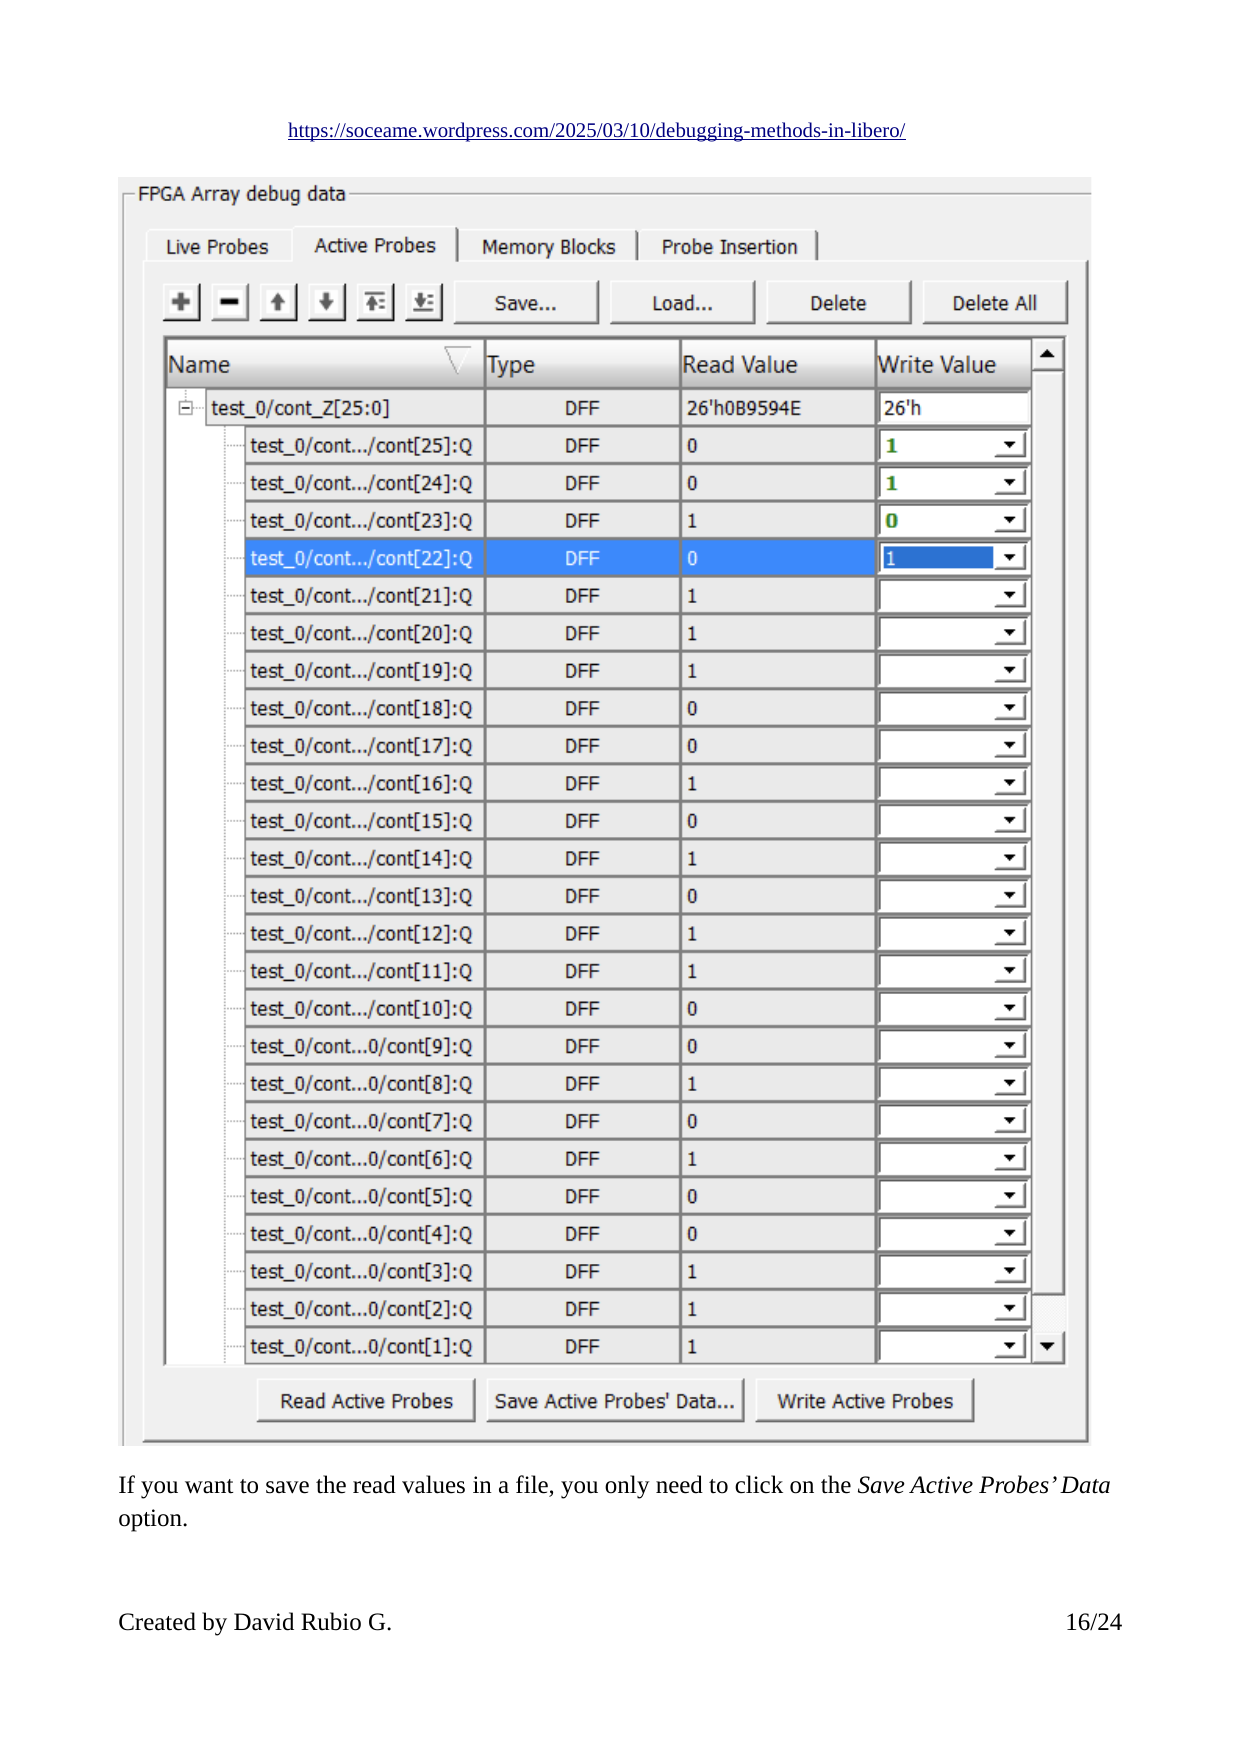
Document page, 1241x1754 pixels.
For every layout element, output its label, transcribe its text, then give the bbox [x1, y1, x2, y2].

text If you want to save the read values ​​in a file, you only need to click on the Save Active Probes’ Data option. [118, 1470, 1122, 1532]
picture [118, 177, 1092, 1446]
